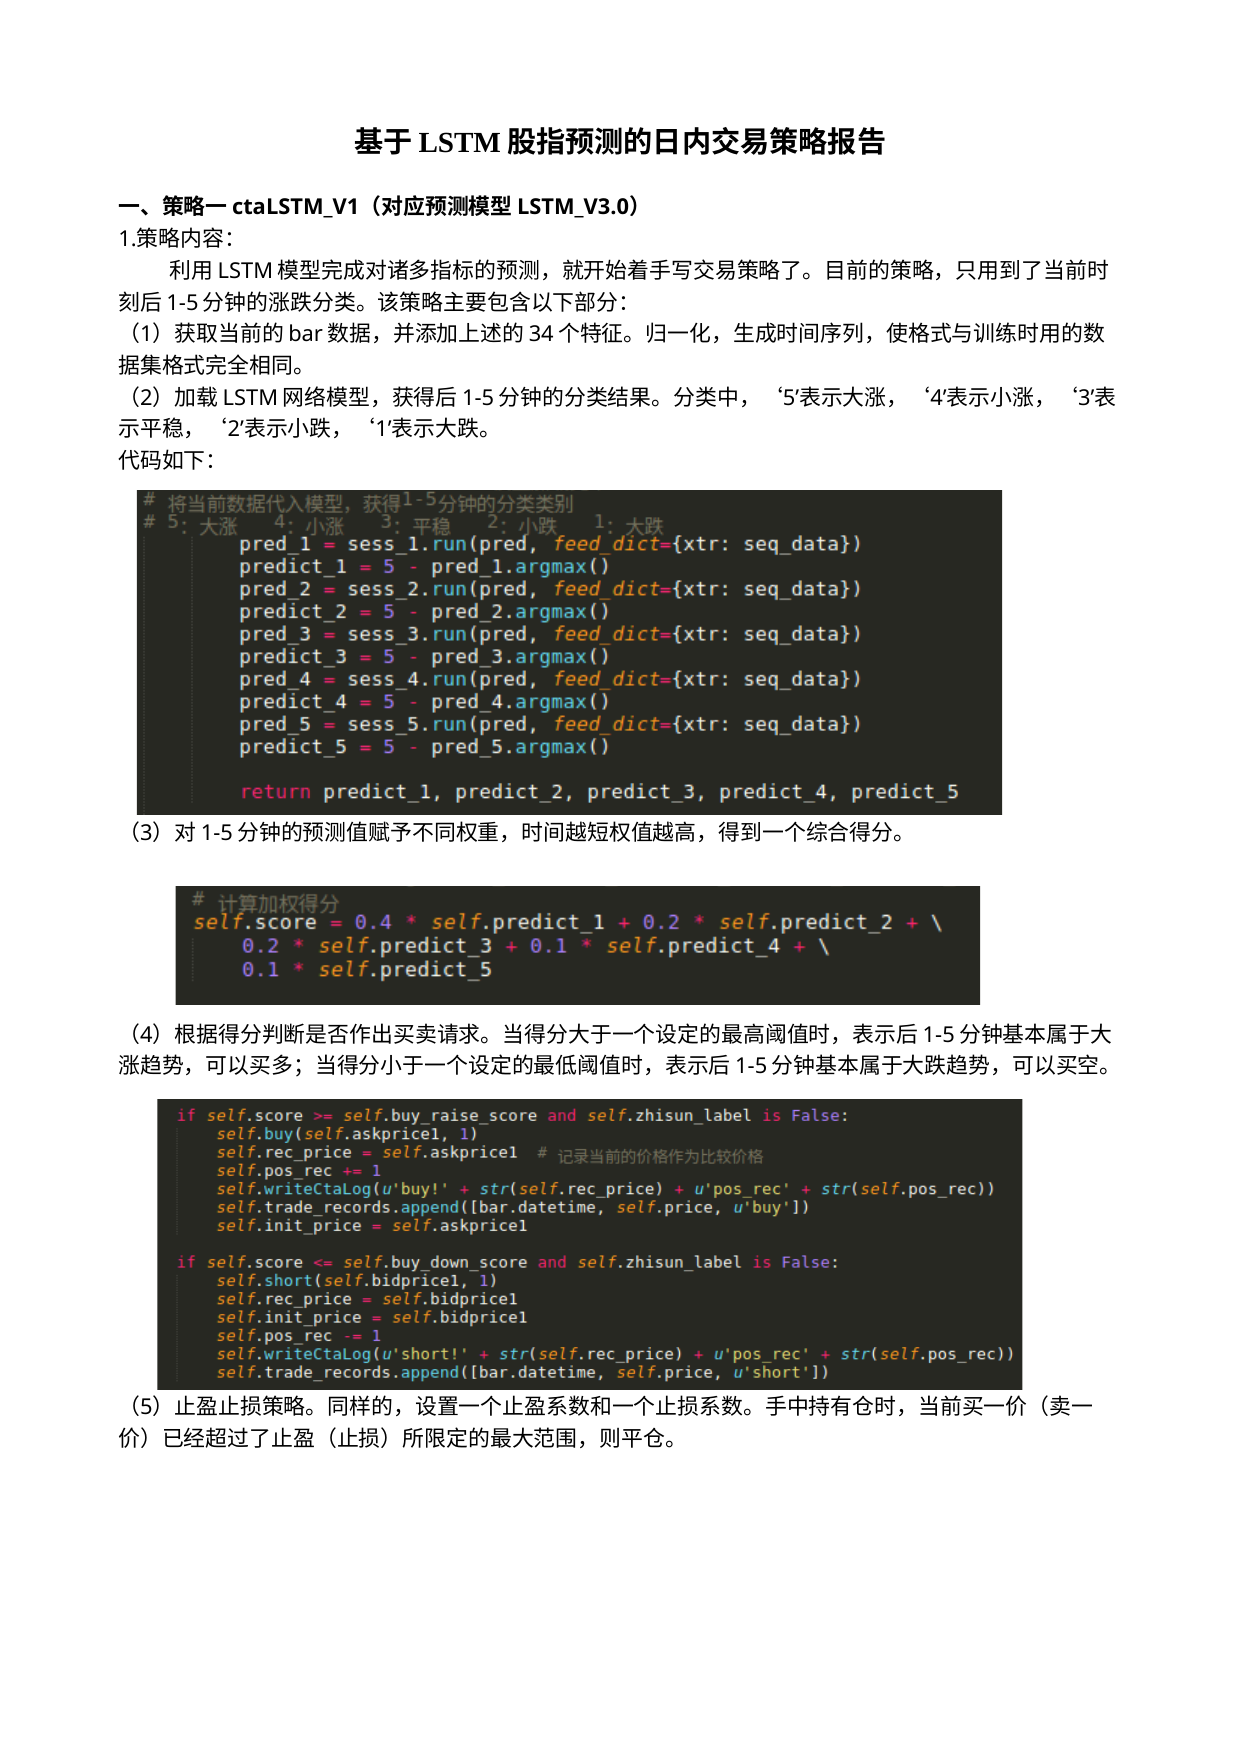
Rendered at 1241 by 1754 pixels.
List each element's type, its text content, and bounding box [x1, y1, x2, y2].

text 代码如下： [118, 443, 1122, 475]
text 基于LSTM股指预测的日内交易策略报告 [118, 118, 1122, 160]
text 一、策略一ctaLSTM_V1（对应预测模型LSTM_V3.0） [118, 189, 1122, 221]
text （2）加载LSTM网络模型，获得后1-5分钟的分类结果。分类中，‘5’表示大涨，‘4’表示小涨，‘3’表示平稳，‘2’表示小跌，‘1’表示大跌。 [118, 380, 1122, 443]
text （3）对1-5分钟的预测值赋予不同权重，时间越短权值越高，得到一个综合得分。 [118, 815, 1122, 847]
text 利用LSTM模型完成对诸多指标的预测，就开始着手写交易策略了。目前的策略，只用到了当前时刻后1-5分钟的涨跌分类。该策略主要包含以下部分： [118, 253, 1122, 316]
text （5）止盈止损策略。同样的，设置一个止盈系数和一个止损系数。手中持有仓时，当前买一价（卖一价）已经超过了止盈（止损）所限定的最大范围，则平仓。 [118, 1157, 1122, 1453]
text （4）根据得分判断是否作出买卖请求。当得分大于一个设定的最高阈值时，表示后1-5分钟基本属于大涨趋势，可以买多；当得分小于一个设定的最低阈值时，表示后1-5分钟基本属于大跌趋势，可以买空。 [118, 1017, 1122, 1080]
picture [157, 1099, 1023, 1390]
text （1）获取当前的bar数据，并添加上述的34个特征。归一化，生成时间序列，使格式与训练时用的数据集格式完全相同。 [118, 316, 1122, 380]
picture [136, 490, 1003, 815]
picture [175, 886, 981, 1005]
text 1.策略内容： [118, 221, 1122, 253]
